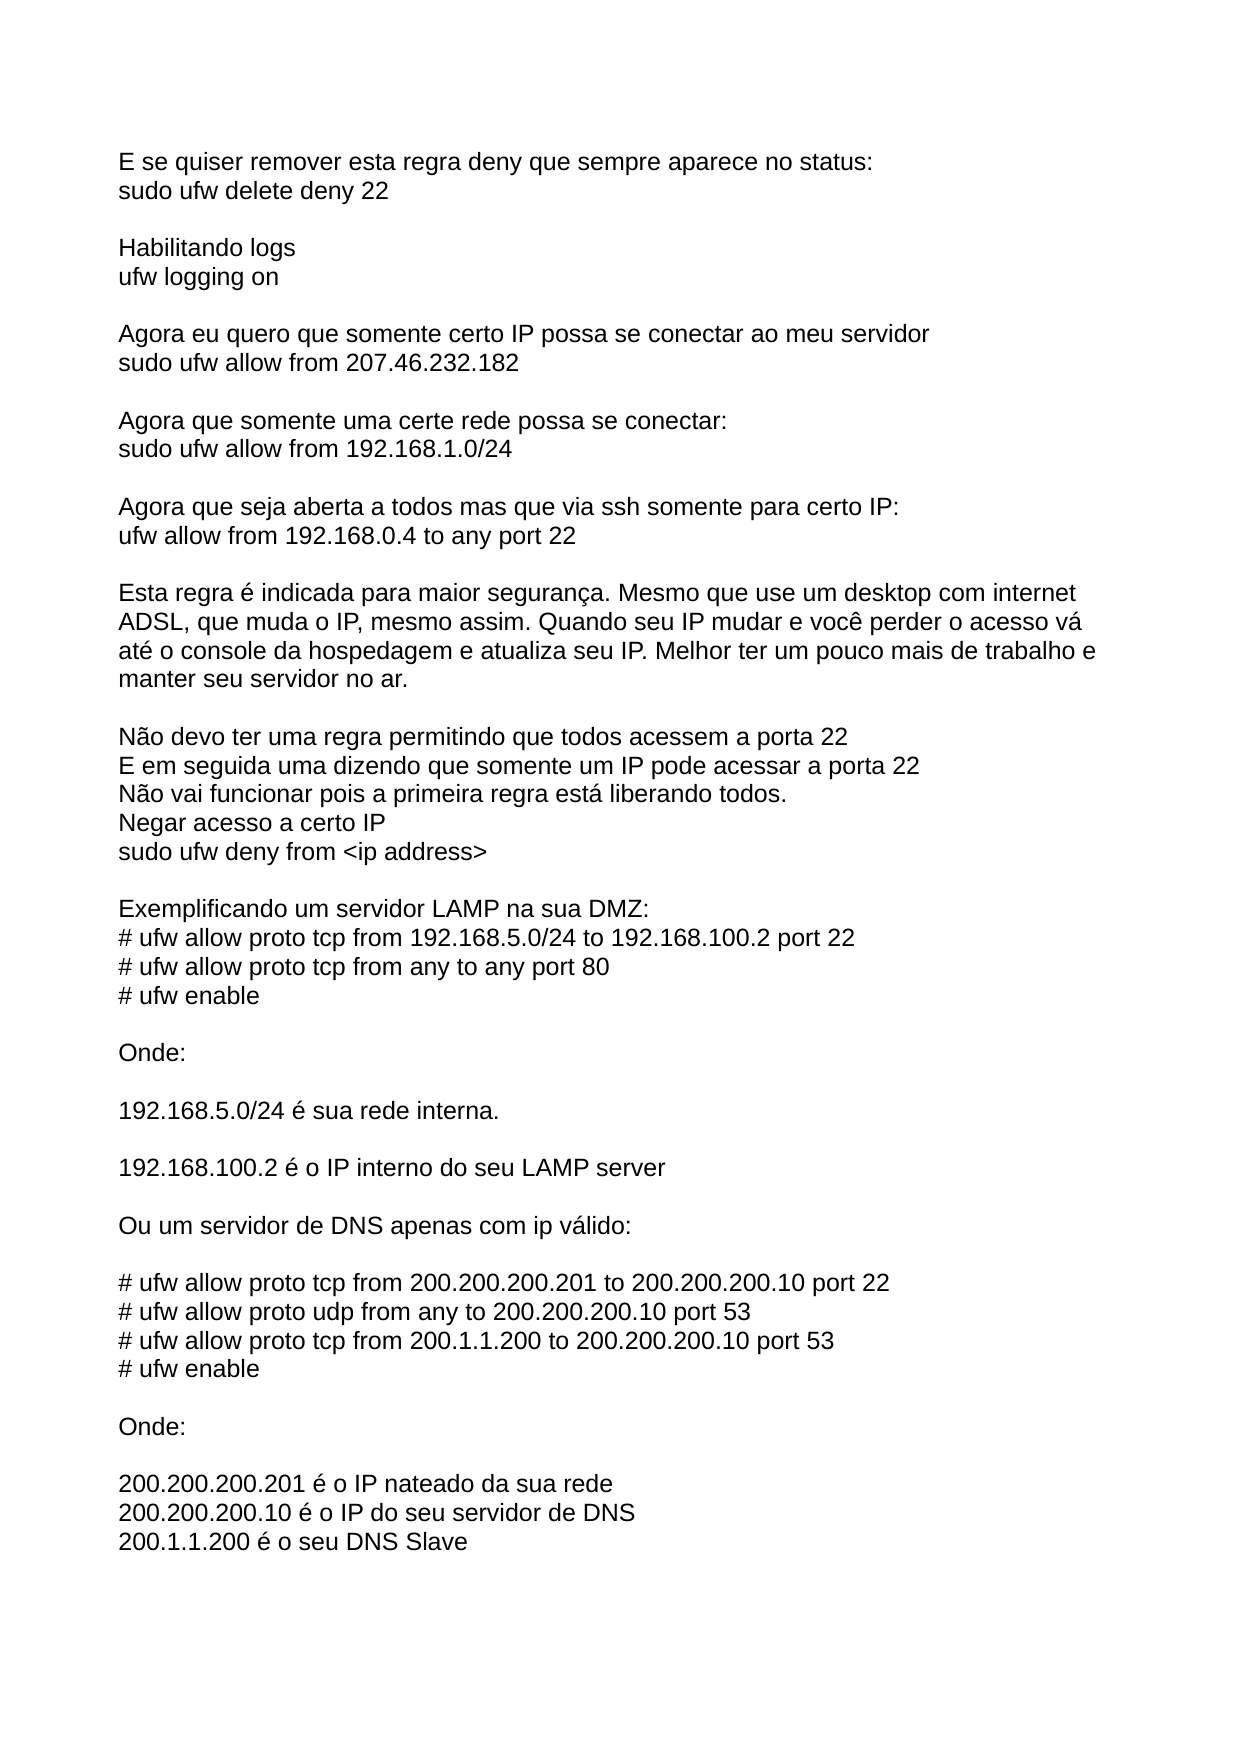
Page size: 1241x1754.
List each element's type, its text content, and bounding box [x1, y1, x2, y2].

text 200.1.1.200 é o seu DNS Slave [118, 1527, 1122, 1556]
text Onde: [118, 1038, 1122, 1067]
text 192.168.100.2 é o IP interno do seu LAMP server [118, 1153, 1122, 1182]
text # ufw allow proto tcp from 200.200.200.201 to 200.200.200.10 port 22 [118, 1268, 1122, 1297]
text sudo ufw allow from 207.46.232.182 [118, 348, 1122, 377]
text Exemplificando um servidor LAMP na sua DMZ: [118, 894, 1122, 923]
text 200.200.200.201 é o IP nateado da sua rede [118, 1469, 1122, 1498]
text ufw logging on [118, 262, 1122, 291]
text Ou um servidor de DNS apenas com ip válido: [118, 1211, 1122, 1239]
text Habilitando logs [118, 233, 1122, 262]
text # ufw enable [118, 981, 1122, 1009]
text Não devo ter uma regra permitindo que todos acessem a porta 22 [118, 722, 1122, 751]
text # ufw allow proto udp from any to 200.200.200.10 port 53 [118, 1297, 1122, 1326]
text Agora que somente uma certe rede possa se conectar: [118, 406, 1122, 434]
text ufw allow from 192.168.0.4 to any port 22 [118, 521, 1122, 549]
text # ufw enable [118, 1354, 1122, 1383]
text # ufw allow proto tcp from 200.1.1.200 to 200.200.200.10 port 53 [118, 1326, 1122, 1354]
text Onde: [118, 1412, 1122, 1441]
text Agora eu quero que somente certo IP possa se conectar ao meu servidor [118, 319, 1122, 348]
text sudo ufw allow from 192.168.1.0/24 [118, 434, 1122, 463]
text 200.200.200.10 é o IP do seu servidor de DNS [118, 1498, 1122, 1527]
text Agora que seja aberta a todos mas que via ssh somente para certo IP: [118, 492, 1122, 521]
text sudo ufw delete deny 22 [118, 176, 1122, 204]
text 192.168.5.0/24 é sua rede interna. [118, 1096, 1122, 1124]
text Negar acesso a certo IP [118, 808, 1122, 837]
text Esta regra é indicada para maior segurança. Mesmo que use um desktop com internet ADSL, que muda o IP, mesmo assim. Quando seu IP mudar e você perder o acesso vá até o console da hospedagem e atualiza seu IP. Melhor ter um pouco mais de trabalho e manter seu servidor no ar. [118, 578, 1122, 693]
text E em seguida uma dizendo que somente um IP pode acessar a porta 22 [118, 751, 1122, 779]
text # ufw allow proto tcp from 192.168.5.0/24 to 192.168.100.2 port 22 [118, 923, 1122, 952]
text sudo ufw deny from <ip address> [118, 837, 1122, 866]
text # ufw allow proto tcp from any to any port 80 [118, 952, 1122, 981]
text Não vai funcionar pois a primeira regra está liberando todos. [118, 779, 1122, 808]
text E se quiser remover esta regra deny que sempre aparece no status: [118, 147, 1122, 176]
